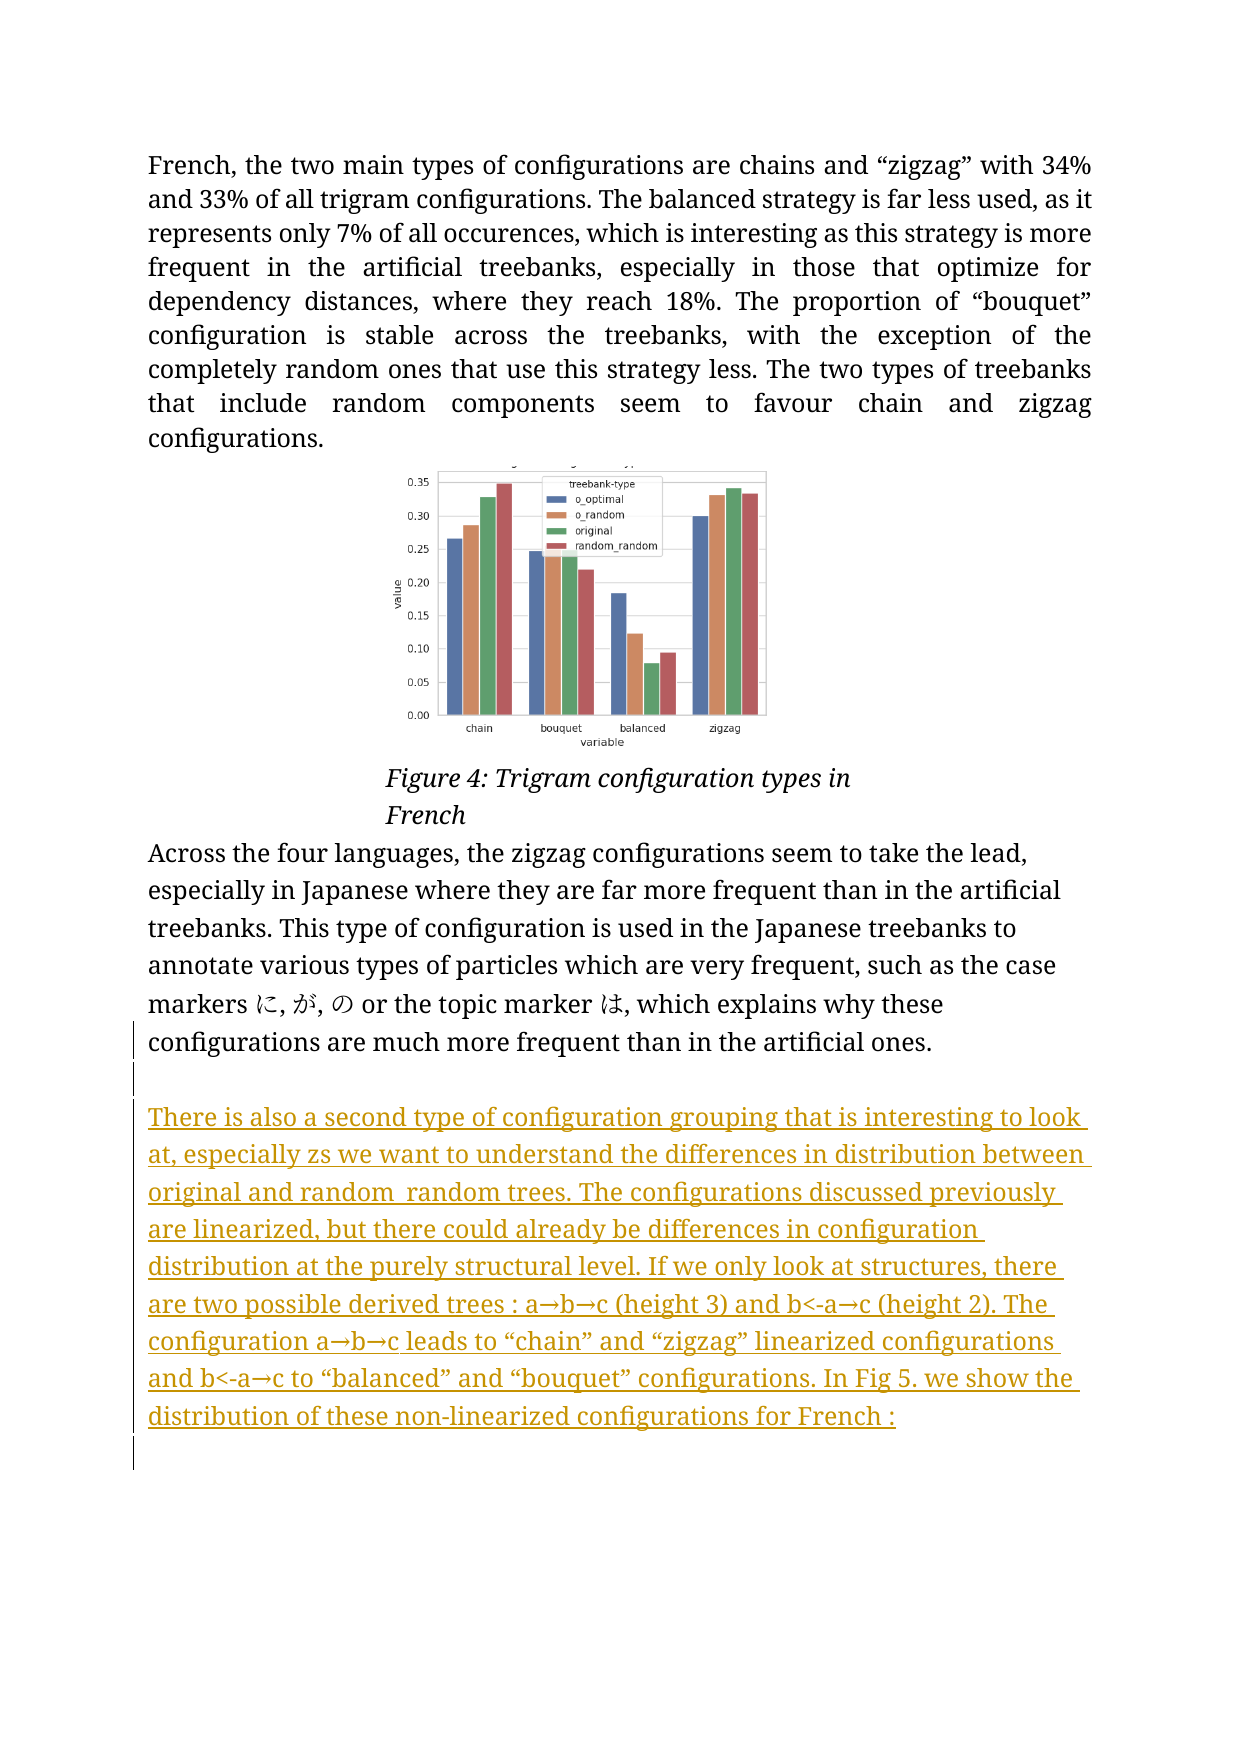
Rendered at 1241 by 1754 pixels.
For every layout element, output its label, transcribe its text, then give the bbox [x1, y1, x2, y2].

text Across the four languages, the zigzag configurations seem to take the lead, especially in Japanese where they are far more frequent than in the artificial treebanks. This type of configuration is used in the Japanese treebanks to annotate various types of particles which are very frequent, such as the case markers に, が, の or the topic marker は, which explains why these configurations are much more frequent than in the artificial ones. [148, 454, 1092, 1059]
text original and random_random trees. The configurations discussed previously are linearized, but there could already be differences in configuration distribution at the purely structural level. If we only look at structures, there are two possible derived trees : a→b→c (height 3) and b<-a→c (height 2). The configuration a→b→c leads to “chain” and “zigzag” linearized configurations and b<-a→c to “balanced” and “bouquet” configurations. In Fig 5. we show the distribution of these non-linearized configurations for French : [148, 1167, 1092, 1433]
text There is also a second type of configuration grouping that is interesting to look at, especially zs we want to understand the differences in distribution between [148, 1099, 1092, 1166]
picture [385, 466, 808, 750]
text Figure 4: Trigram configuration types in French [386, 467, 855, 832]
text French, the two main types of configurations are chains and “zigzag” with 34% and 33% of all trigram configurations. The balanced strategy is far less used, as it represents only 7% of all occurences, which is interesting as this strategy is more frequent in the artificial treebanks, especially in those that optimize for dependency distances, where they reach 18%. The proportion of “bouquet” configuration is stable across the treebanks, with the exception of the completely random ones that use this strategy less. The two types of treebanks that include random components seem to favour chain and zigzag configurations. [148, 148, 1092, 454]
